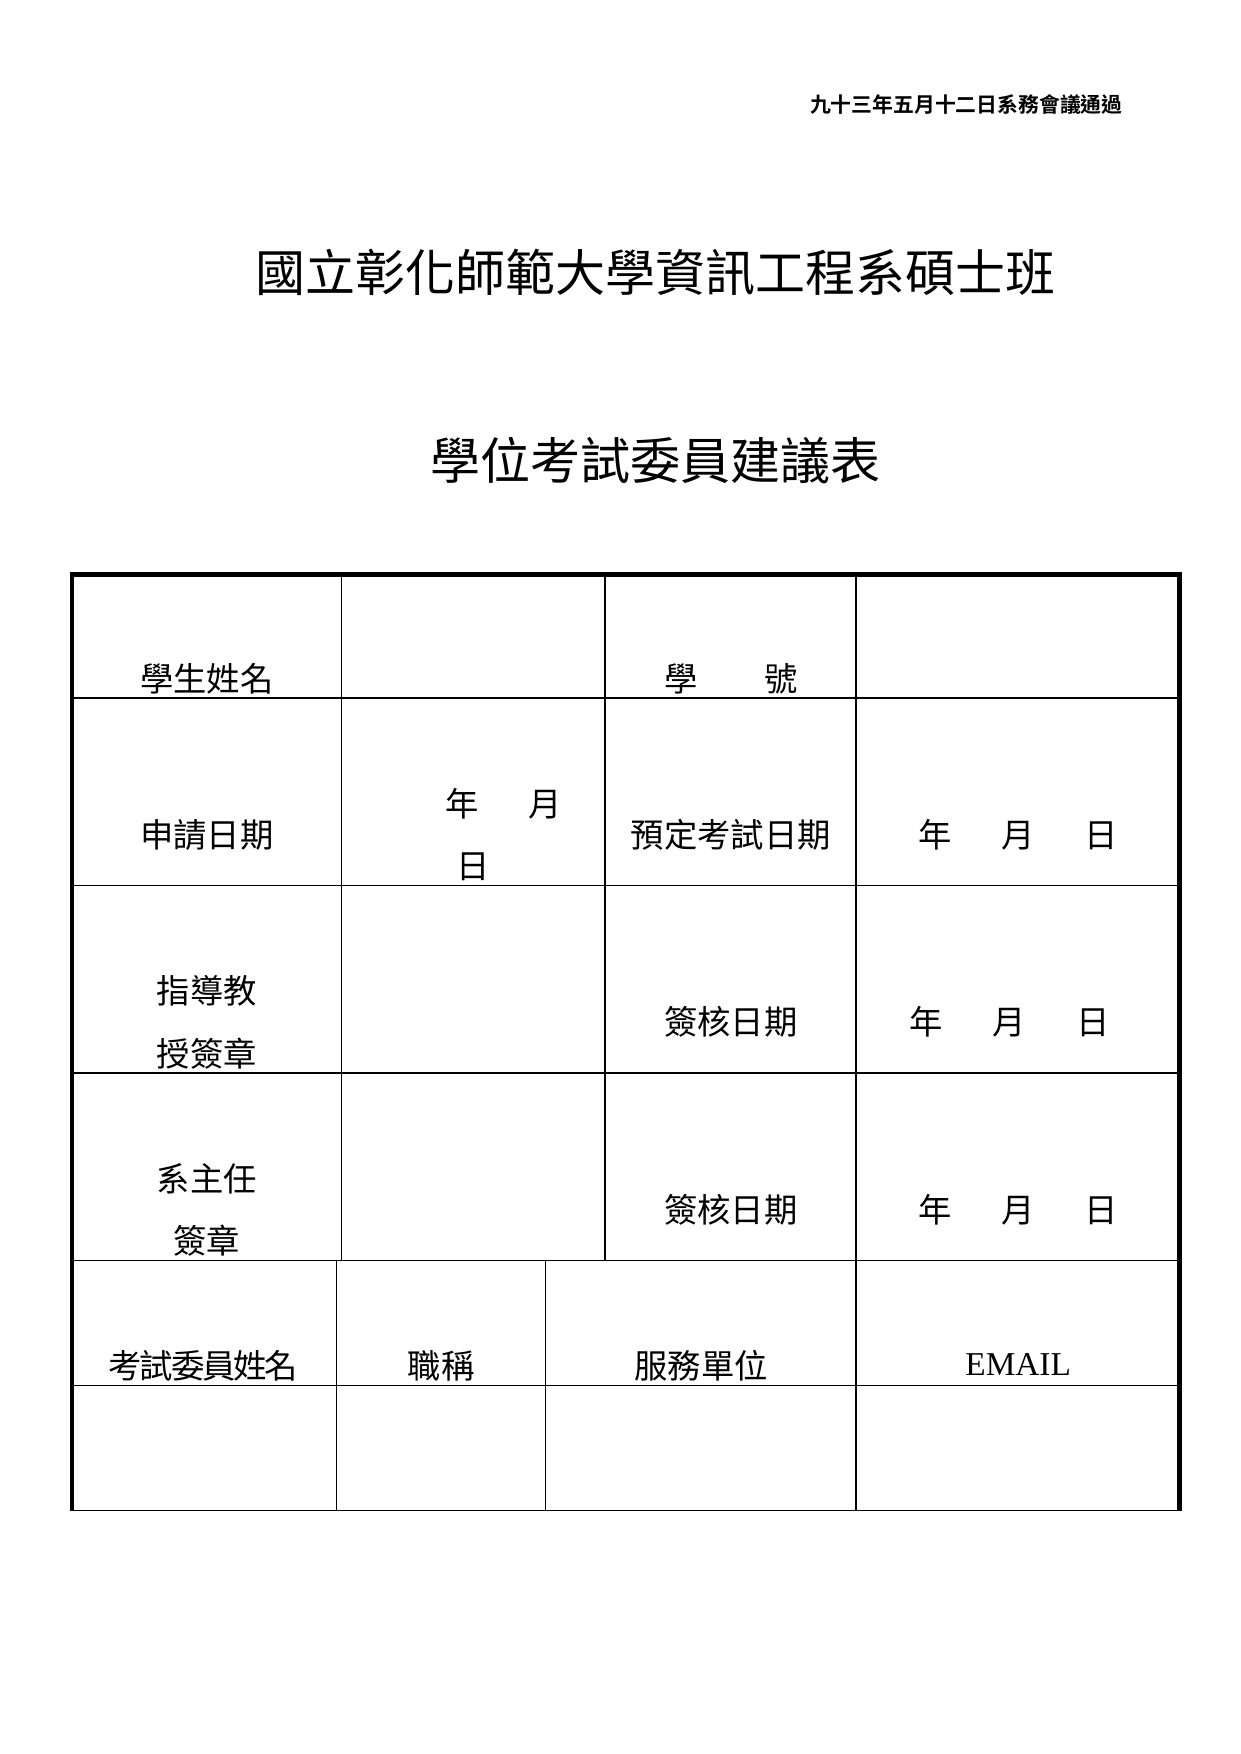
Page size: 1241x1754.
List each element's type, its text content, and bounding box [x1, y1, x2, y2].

table_header 學 號 [606, 577, 855, 697]
table_cell 預定考試日期 [606, 699, 855, 885]
table_header [342, 577, 604, 697]
table_cell 指導教 授簽章 [74, 886, 341, 1072]
table_cell 考試委員姓名 [74, 1261, 336, 1385]
table_cell 年 月 日 [857, 699, 1177, 885]
table_cell 簽核日期 [606, 886, 855, 1072]
table_cell [337, 1386, 545, 1510]
table_cell EMAIL [857, 1261, 1177, 1385]
text 國立彰化師範大學資訊工程系碩士班 [187, 197, 1122, 322]
table_cell 簽核日期 [606, 1074, 855, 1260]
table_cell [74, 1386, 336, 1510]
table_header [857, 577, 1177, 697]
table_header 學生姓名 [74, 577, 341, 697]
table_cell [342, 1074, 604, 1260]
text 學位考試委員建議表 [187, 385, 1122, 510]
table_cell 職稱 [337, 1261, 545, 1385]
table_cell [342, 886, 604, 1072]
table_cell [857, 1386, 1177, 1510]
table_cell 年 月 日 [342, 699, 604, 885]
table_cell 系主任 簽章 [74, 1074, 341, 1260]
table_cell 年 月 日 [857, 1074, 1177, 1260]
table_cell 服務單位 [546, 1261, 855, 1385]
table_cell 申請日期 [74, 699, 341, 885]
table_cell 年 月 日 [857, 886, 1177, 1072]
table_cell [546, 1386, 855, 1510]
